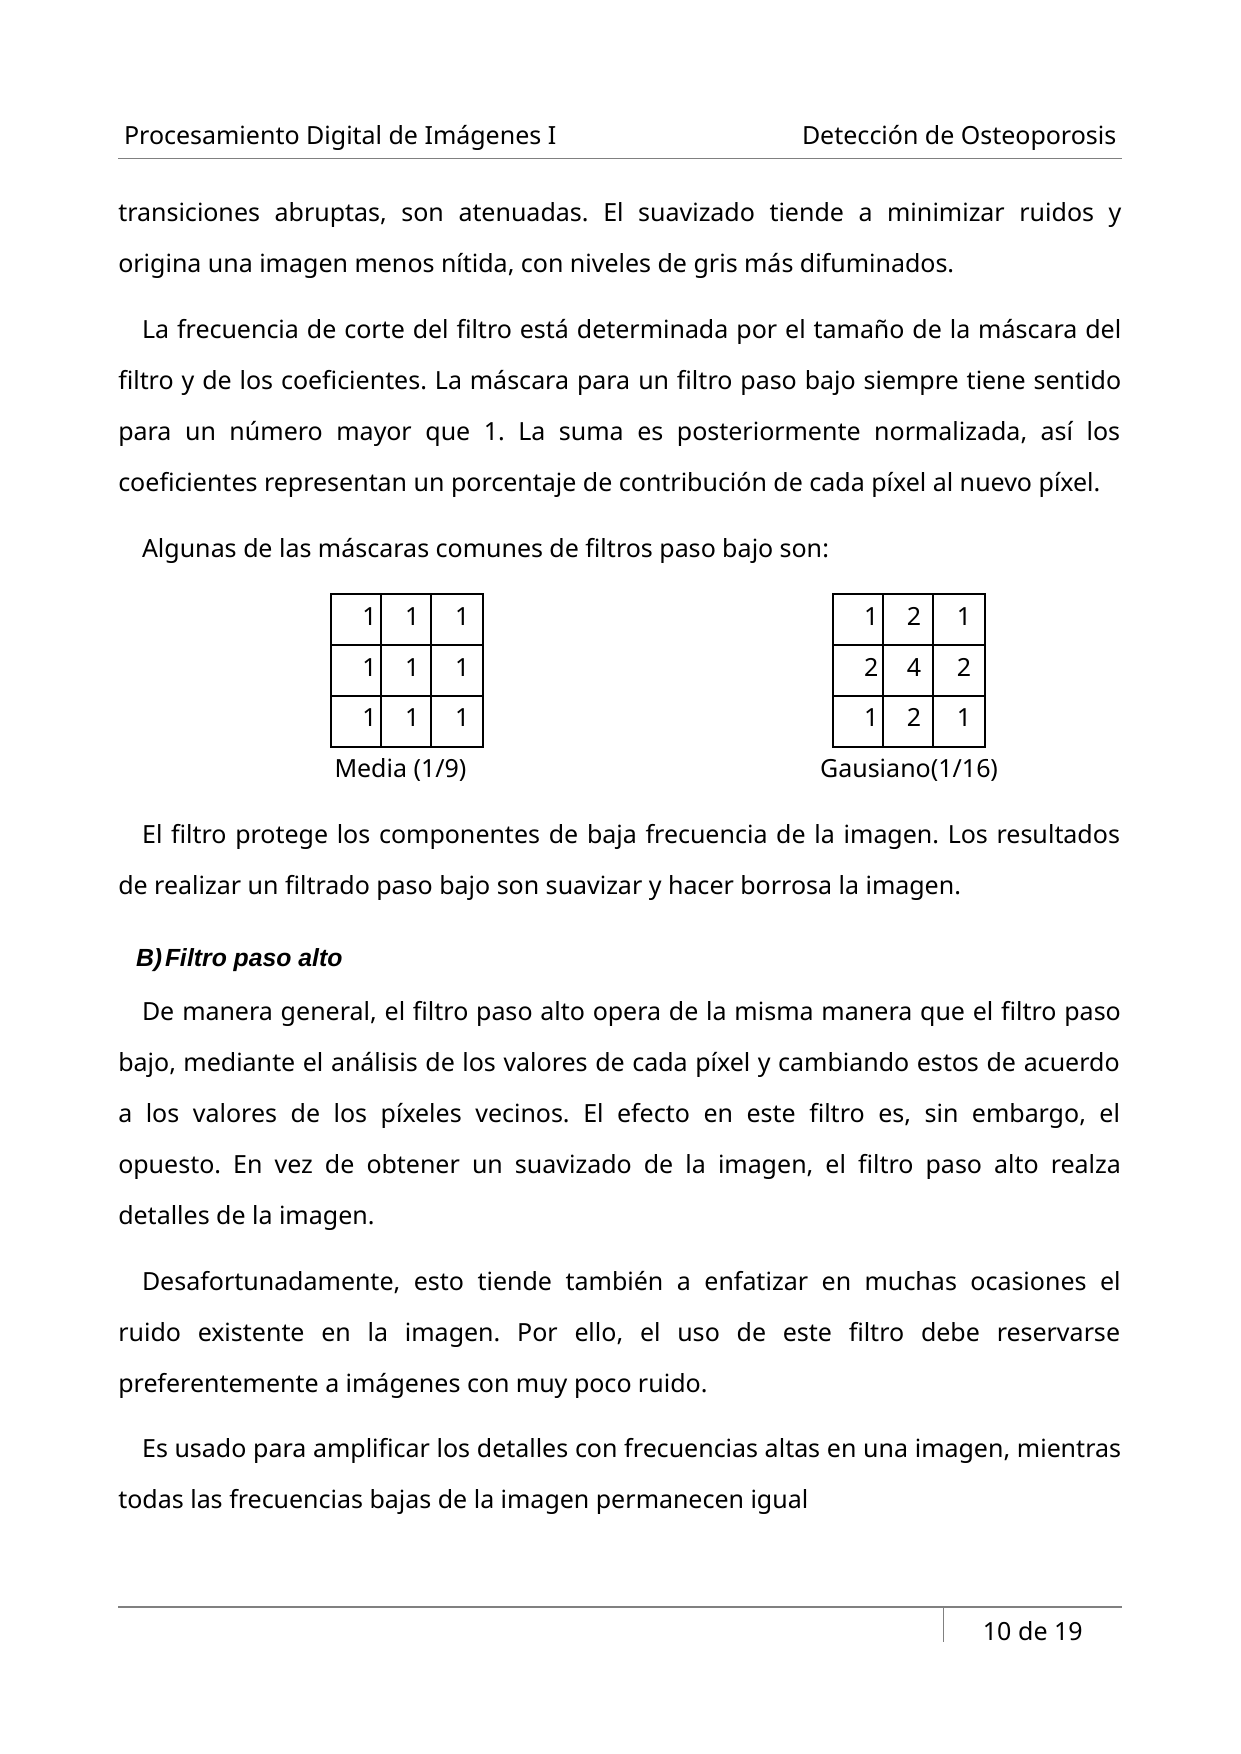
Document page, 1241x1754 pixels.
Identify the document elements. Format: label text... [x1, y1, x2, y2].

text La frecuencia de corte del filtro está determinada por el tamaño de la máscara del filtro y de los coeficientes. La máscara para un filtro paso bajo siempre tiene sentido para un número mayor que 1. La suma es posteriormente normalizada, así los coeficientes representan un porcentaje de contribución de cada píxel al nuevo píxel. [118, 312, 1122, 499]
table_cell 1 [332, 697, 380, 746]
table_header 1 [834, 595, 882, 644]
table_header 1 [934, 595, 984, 644]
table_cell 2 [934, 646, 984, 695]
text Desafortunadamente, esto tiende también a enfatizar en muchas ocasiones el ruido existente en la imagen. Por ello, el uso de este filtro debe reservarse preferentemente a imágenes con muy poco ruido. [118, 1263, 1122, 1399]
text De manera general, el filtro paso alto opera de la misma manera que el filtro paso bajo, mediante el análisis de los valores de cada píxel y cambiando estos de acuerdo a los valores de los píxeles vecinos. El efecto en este filtro es, sin embargo, el opuesto. En vez de obtener un suavizado de la imagen, el filtro paso alto realza detalles de la imagen. [118, 993, 1122, 1231]
table_cell 2 [834, 646, 882, 695]
table_cell 1 [432, 697, 482, 746]
table_cell 1 [382, 646, 430, 695]
text Gausiano(1/16) [620, 751, 1122, 785]
table_header 1 [382, 595, 430, 644]
table_cell 1 [834, 697, 882, 746]
text Es usado para amplificar los detalles con frecuencias altas en una imagen, mientras todas las frecuencias bajas de la imagen permanecen igual [118, 1431, 1122, 1516]
text Media (1/9) [118, 751, 620, 785]
table_cell 1 [432, 646, 482, 695]
table_header 1 [432, 595, 482, 644]
text El filtro protege los componentes de baja frecuencia de la imagen. Los resultados de realizar un filtrado paso bajo son suavizar y hacer borrosa la imagen. [118, 817, 1122, 902]
table_cell 1 [934, 697, 984, 746]
table_cell 4 [884, 646, 932, 695]
table_cell 1 [382, 697, 430, 746]
table_header 1 [332, 595, 380, 644]
table_header 2 [884, 595, 932, 644]
text transiciones abruptas, son atenuadas. El suavizado tiende a minimizar ruidos y origina una imagen menos nítida, con niveles de gris más difuminados. [118, 195, 1122, 280]
table_cell 2 [884, 697, 932, 746]
table_cell 1 [332, 646, 380, 695]
text Algunas de las máscaras comunes de filtros paso bajo son: [118, 531, 1122, 564]
subtitle Filtro paso alto [133, 943, 1122, 972]
